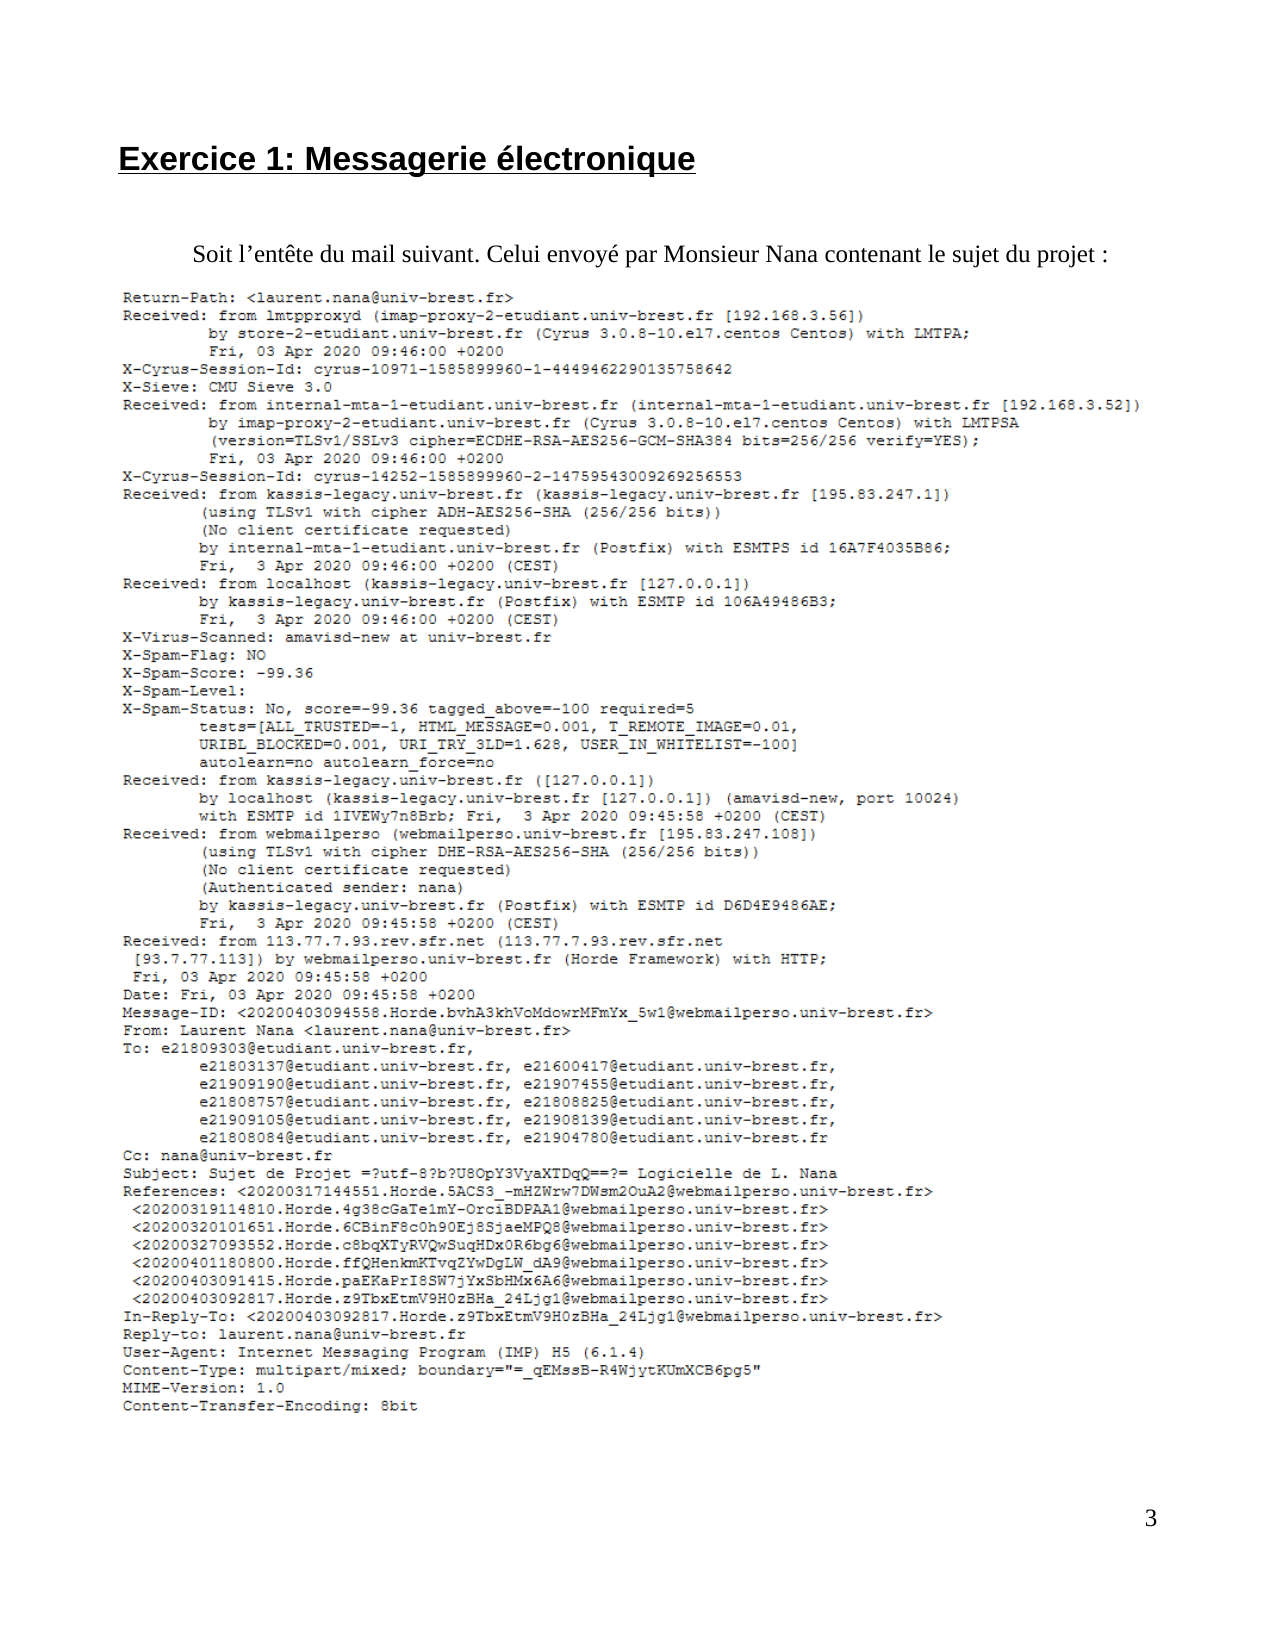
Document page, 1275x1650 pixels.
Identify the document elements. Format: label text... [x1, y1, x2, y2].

text Soit l’entête du mail suivant. Celui envoyé par Monsieur Nana contenant le sujet du projet : [118, 239, 1157, 268]
picture [118, 288, 1157, 1420]
subtitle Exercice 1: Messagerie électronique [118, 139, 1157, 178]
